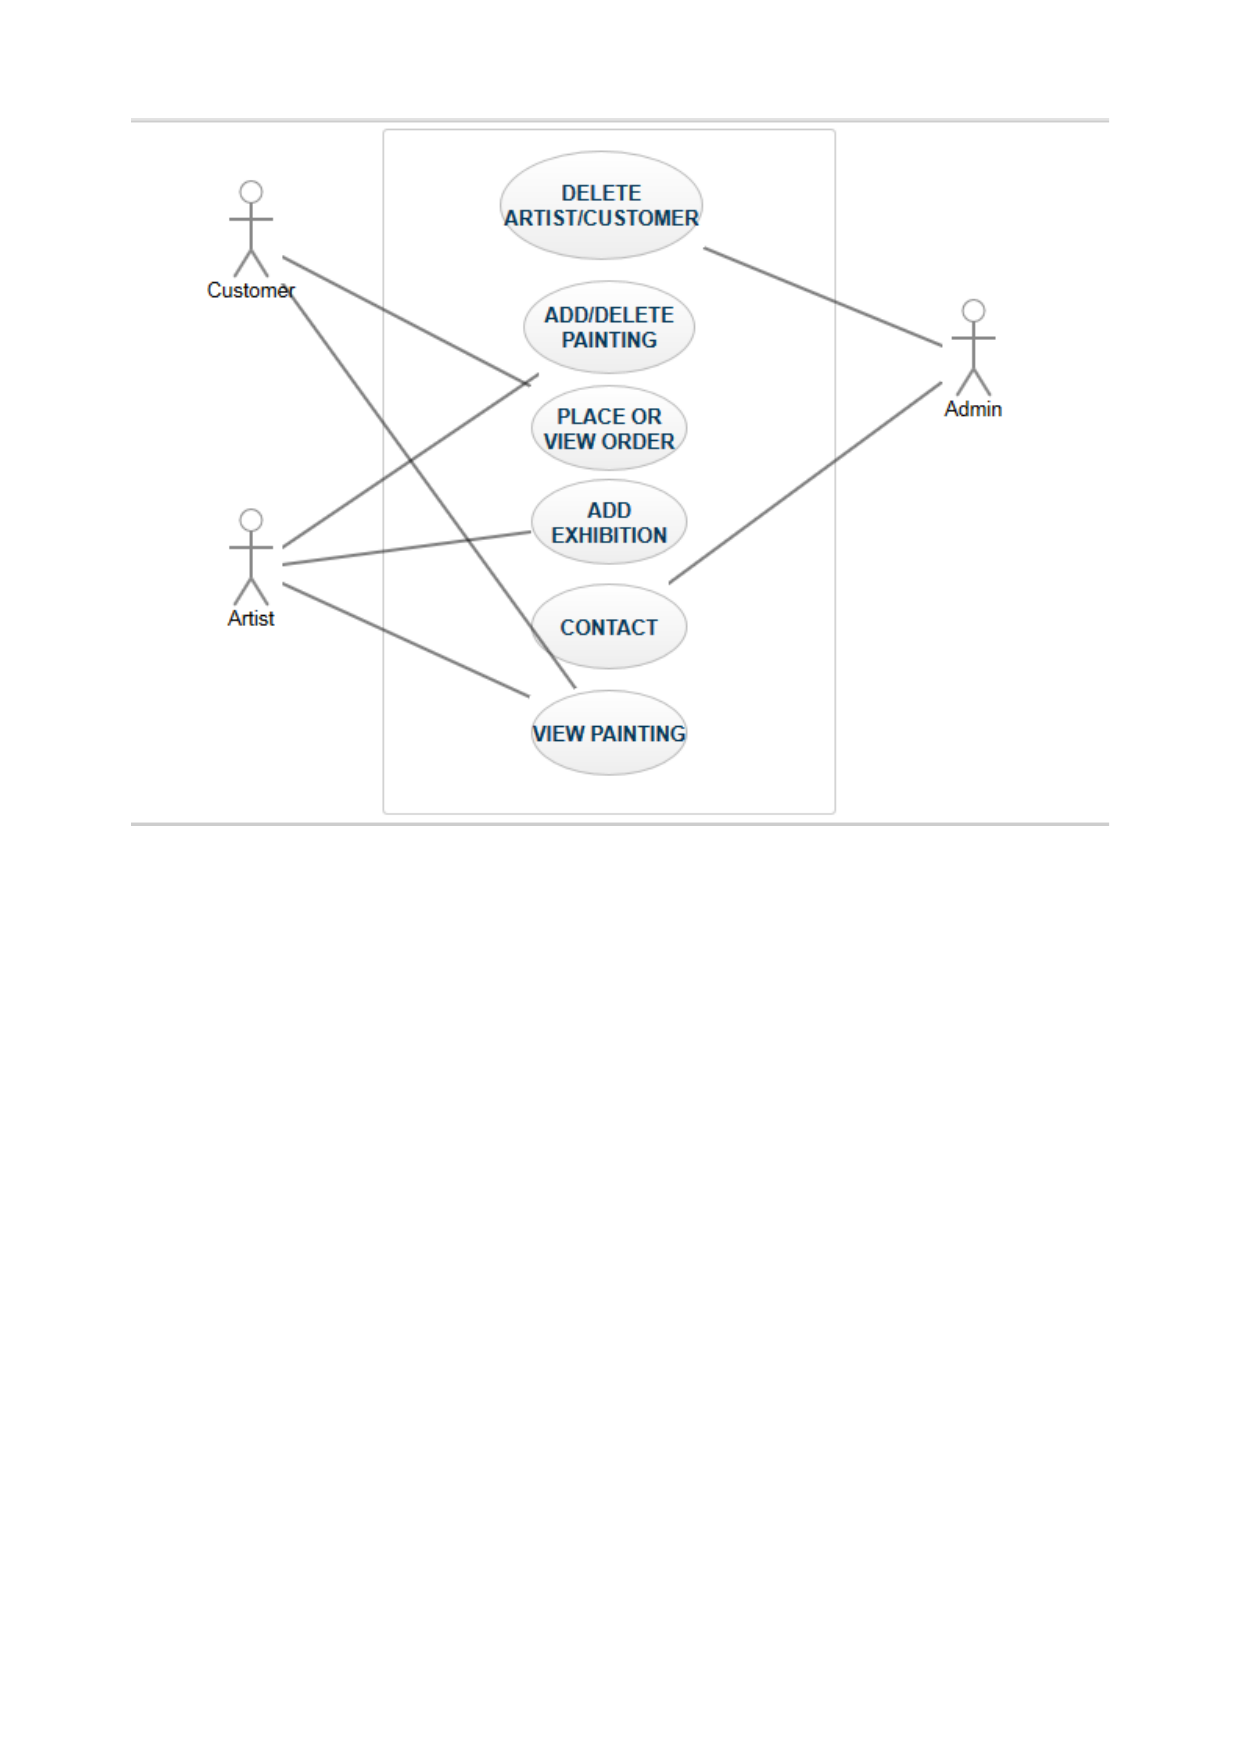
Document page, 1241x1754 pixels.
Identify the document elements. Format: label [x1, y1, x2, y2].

picture [131, 118, 1110, 826]
